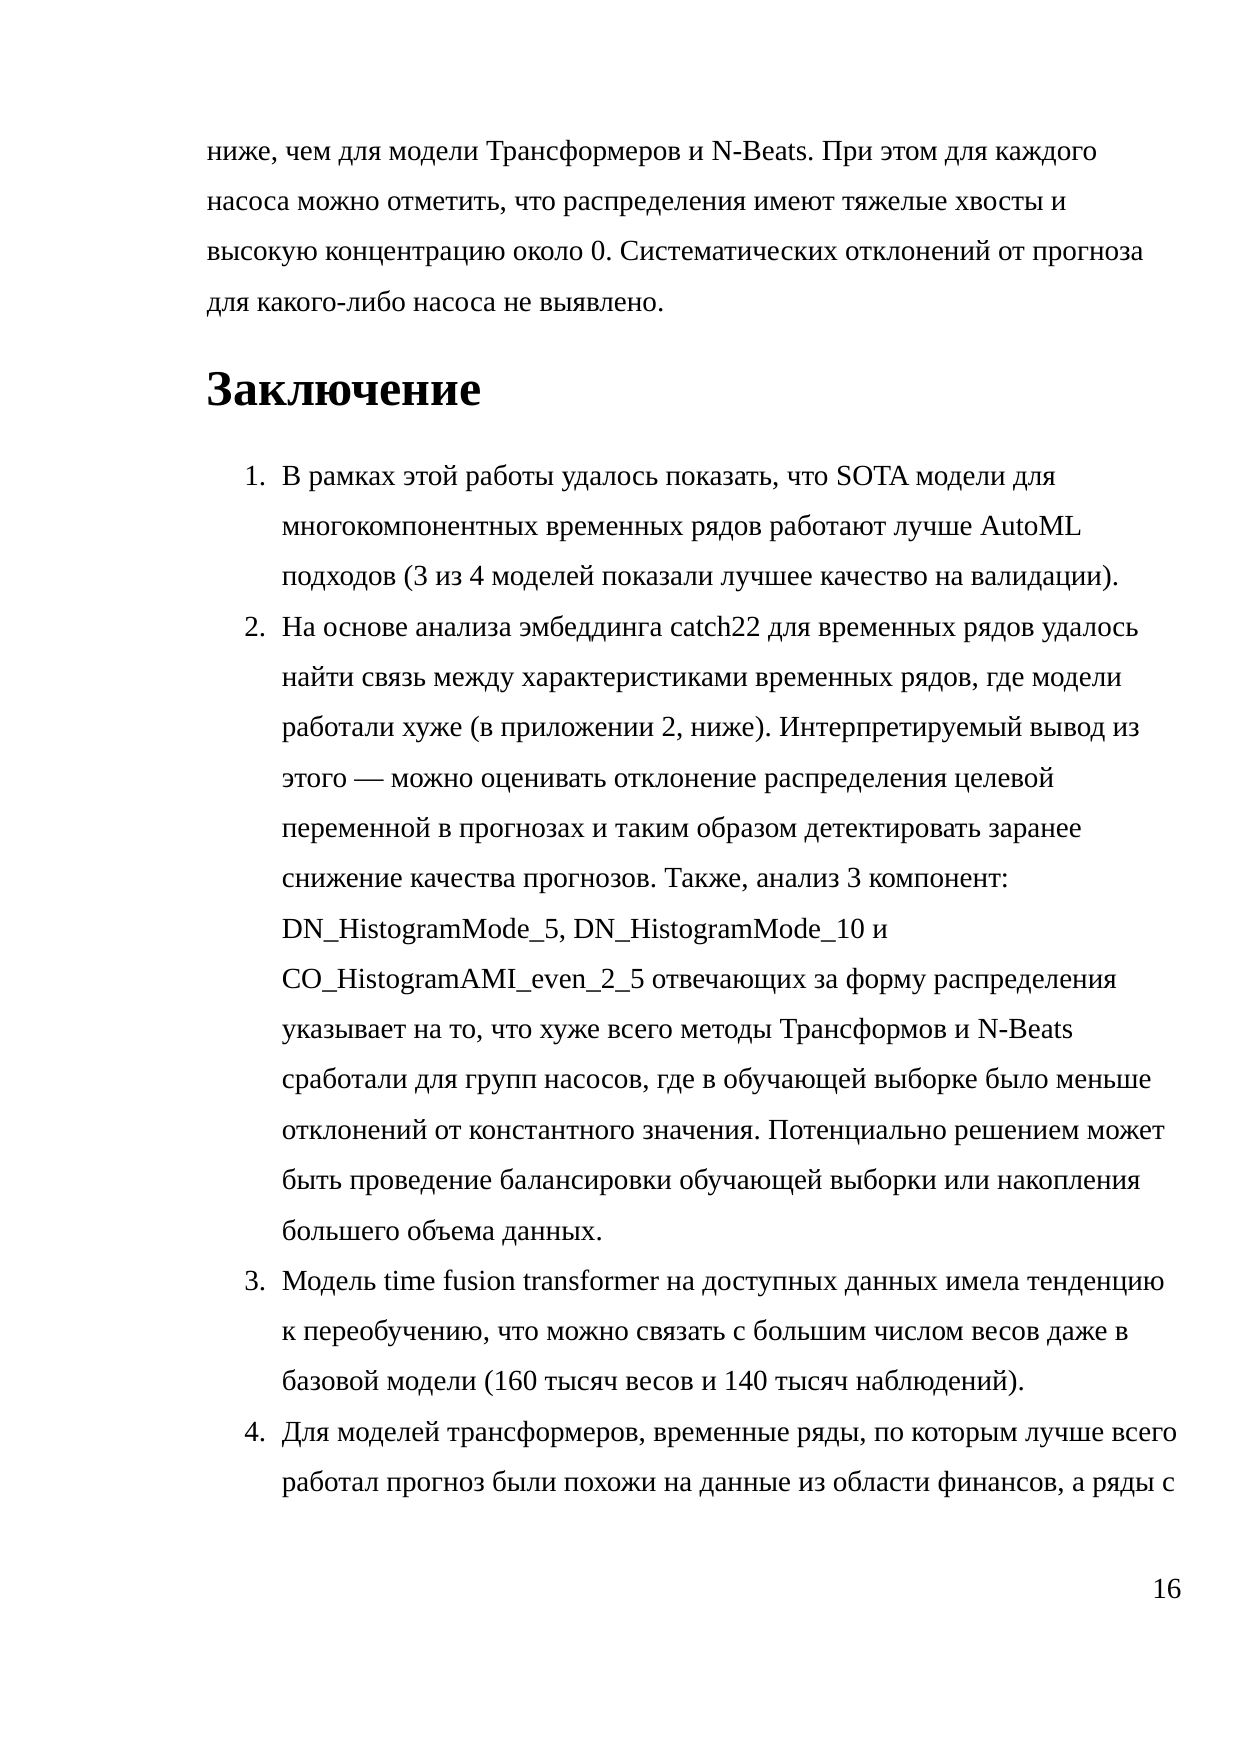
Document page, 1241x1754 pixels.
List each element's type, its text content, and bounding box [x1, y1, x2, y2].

list На основе анализа эмбеддинга catch22 для временных рядов удалось найти связь между характеристиками временных рядов, где модели работали хуже (в приложении 2, ниже). Интерпретируемый вывод из этого — можно оценивать отклонение распределения целевой переменной в прогнозах и таким образом детектировать заранее снижение качества прогнозов. Также, анализ 3 компонент: DN_HistogramMode_5, DN_HistogramMode_10 и CO_HistogramAMI_even_2_5 отвечающих за форму распределения указывает на то, что хуже всего методы Трансформов и N-Beats сработали для групп насосов, где в обучающей выборке было меньше отклонений от константного значения. Потенциально решением может быть проведение балансировки обучающей выборки или накопления большего объема данных. [244, 609, 1181, 1246]
subtitle Заключение [207, 359, 1181, 417]
list Модель time fusion transformer на доступных данных имела тенденцию к переобучению, что можно связать с большим числом весов даже в базовой модели (160 тысяч весов и 140 тысяч наблюдений). [244, 1263, 1181, 1397]
list В рамках этой работы удалось показать, что SOTA модели для многокомпонентных временных рядов работают лучше AutoML подходов (3 из 4 моделей показали лучшее качество на валидации). [244, 458, 1181, 592]
list Для моделей трансформеров, временные ряды, по которым лучше всего работал прогноз были похожи на данные из области финансов, а ряды с [244, 1414, 1181, 1498]
text ниже, чем для модели Трансформеров и N-Beats. При этом для каждого насоса можно отметить, что распределения имеют тяжелые хвосты и высокую концентрацию около 0. Систематических отклонений от прогноза для какого-либо насоса не выявлено. [207, 133, 1181, 317]
